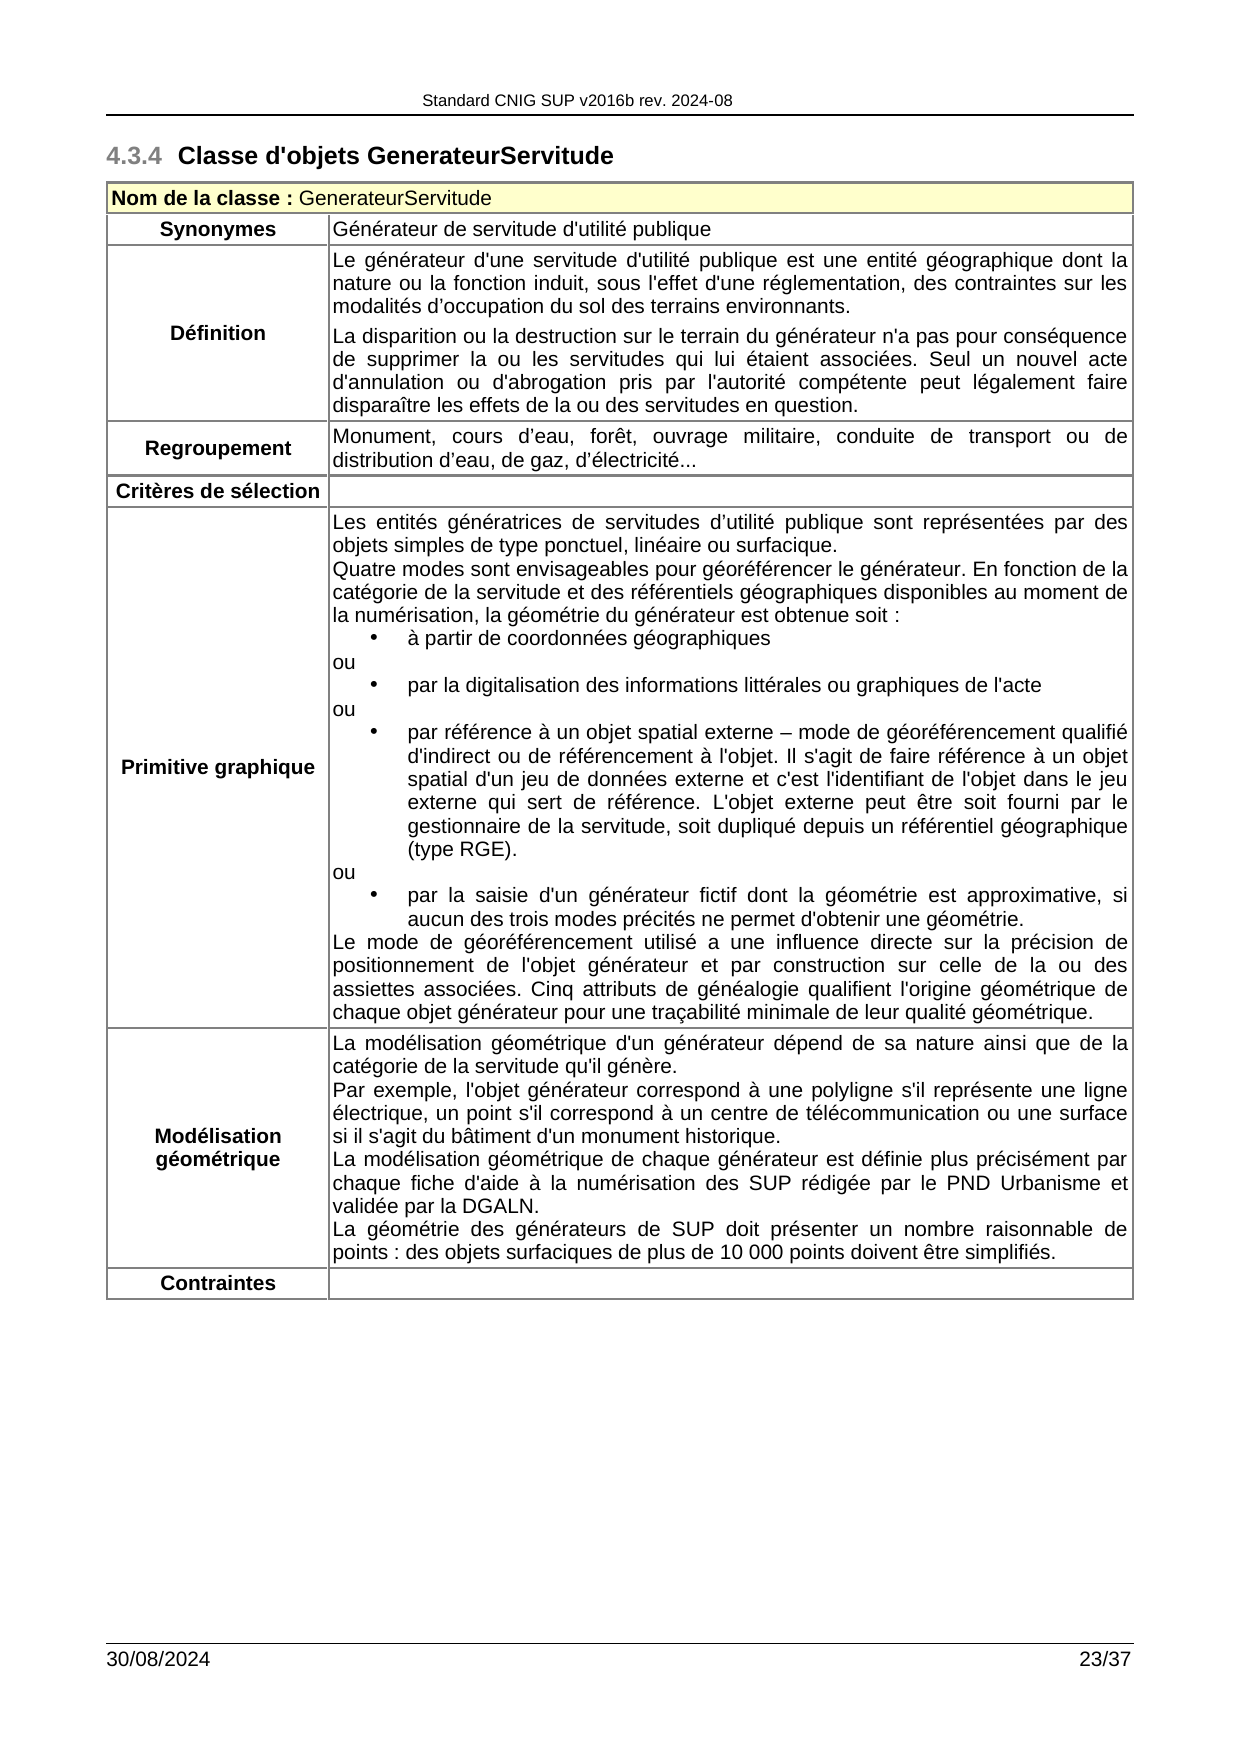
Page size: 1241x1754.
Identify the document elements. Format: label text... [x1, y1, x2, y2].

table_cell Synonymes [108, 215, 327, 244]
table_cell Critères de sélection [108, 477, 327, 506]
table_cell Monument, cours d’eau, forêt, ouvrage militaire, conduite de transport ou de distribution d’eau, de gaz, d’électricité... [330, 422, 1132, 474]
table_cell Définition [108, 246, 327, 420]
table_cell Les entités génératrices de servitudes d’utilité publique sont représentées par des objets simples de type ponctuel, linéaire ou surfacique. Quatre modes sont envisageables pour géoréférencer le générateur. En fonction de la catégorie de la servitude et des référentiels géographiques disponibles au moment de la numérisation, la géométrie du générateur est obtenue soit : à partir de coordonnées géographiques ou par la digitalisation des informations littérales ou graphiques de l'acte ou par référence à un objet spatial externe – mode de géoréférencement qualifié d'indirect ou de référencement à l'objet. Il s'agit de faire référence à un objet spatial d'un jeu de données externe et c'est l'identifiant de l'objet dans le jeu externe qui sert de référence. L'objet externe peut être soit fourni par le gestionnaire de la servitude, soit dupliqué depuis un référentiel géographique (type RGE). ou par la saisie d'un générateur fictif dont la géométrie est approximative, si aucun des trois modes précités ne permet d'obtenir une géométrie. Le mode de géoréférencement utilisé a une influence directe sur la précision de positionnement de l'objet générateur et par construction sur celle de la ou des assiettes associées. Cinq attributs de généalogie qualifient l'origine géométrique de chaque objet générateur pour une traçabilité minimale de leur qualité géométrique. [330, 508, 1132, 1027]
table_cell Le générateur d'une servitude d'utilité publique est une entité géographique dont la nature ou la fonction induit, sous l'effet d'une réglementation, des contraintes sur les modalités d’occupation du sol des terrains environnants. La disparition ou la destruction sur le terrain du générateur n'a pas pour conséquence de supprimer la ou les servitudes qui lui étaient associées. Seul un nouvel acte d'annulation ou d'abrogation pris par l'autorité compétente peut légalement faire disparaître les effets de la ou des servitudes en question. [330, 246, 1132, 420]
table_cell Primitive graphique [108, 508, 327, 1027]
table_cell [330, 1269, 1132, 1298]
subtitle Classe d'objets GenerateurServitude [106, 142, 1134, 169]
table_cell Modélisation géométrique [108, 1029, 327, 1267]
table_cell Générateur de servitude d'utilité publique [330, 215, 1132, 244]
table_header Nom de la classe : GenerateurServitude [108, 184, 1132, 212]
table_cell La modélisation géométrique d'un générateur dépend de sa nature ainsi que de la catégorie de la servitude qu'il génère. Par exemple, l'objet générateur correspond à une polyligne s'il représente une ligne électrique, un point s'il correspond à un centre de télécommunication ou une surface si il s'agit du bâtiment d'un monument historique. La modélisation géométrique de chaque générateur est définie plus précisément par chaque fiche d'aide à la numérisation des SUP rédigée par le PND Urbanisme et validée par la DGALN. La géométrie des générateurs de SUP doit présenter un nombre raisonnable de points : des objets surfaciques de plus de 10 000 points doivent être simplifiés. [330, 1029, 1132, 1267]
table_cell Regroupement [108, 422, 327, 474]
table_cell Contraintes [108, 1269, 327, 1298]
table_cell [330, 477, 1132, 506]
